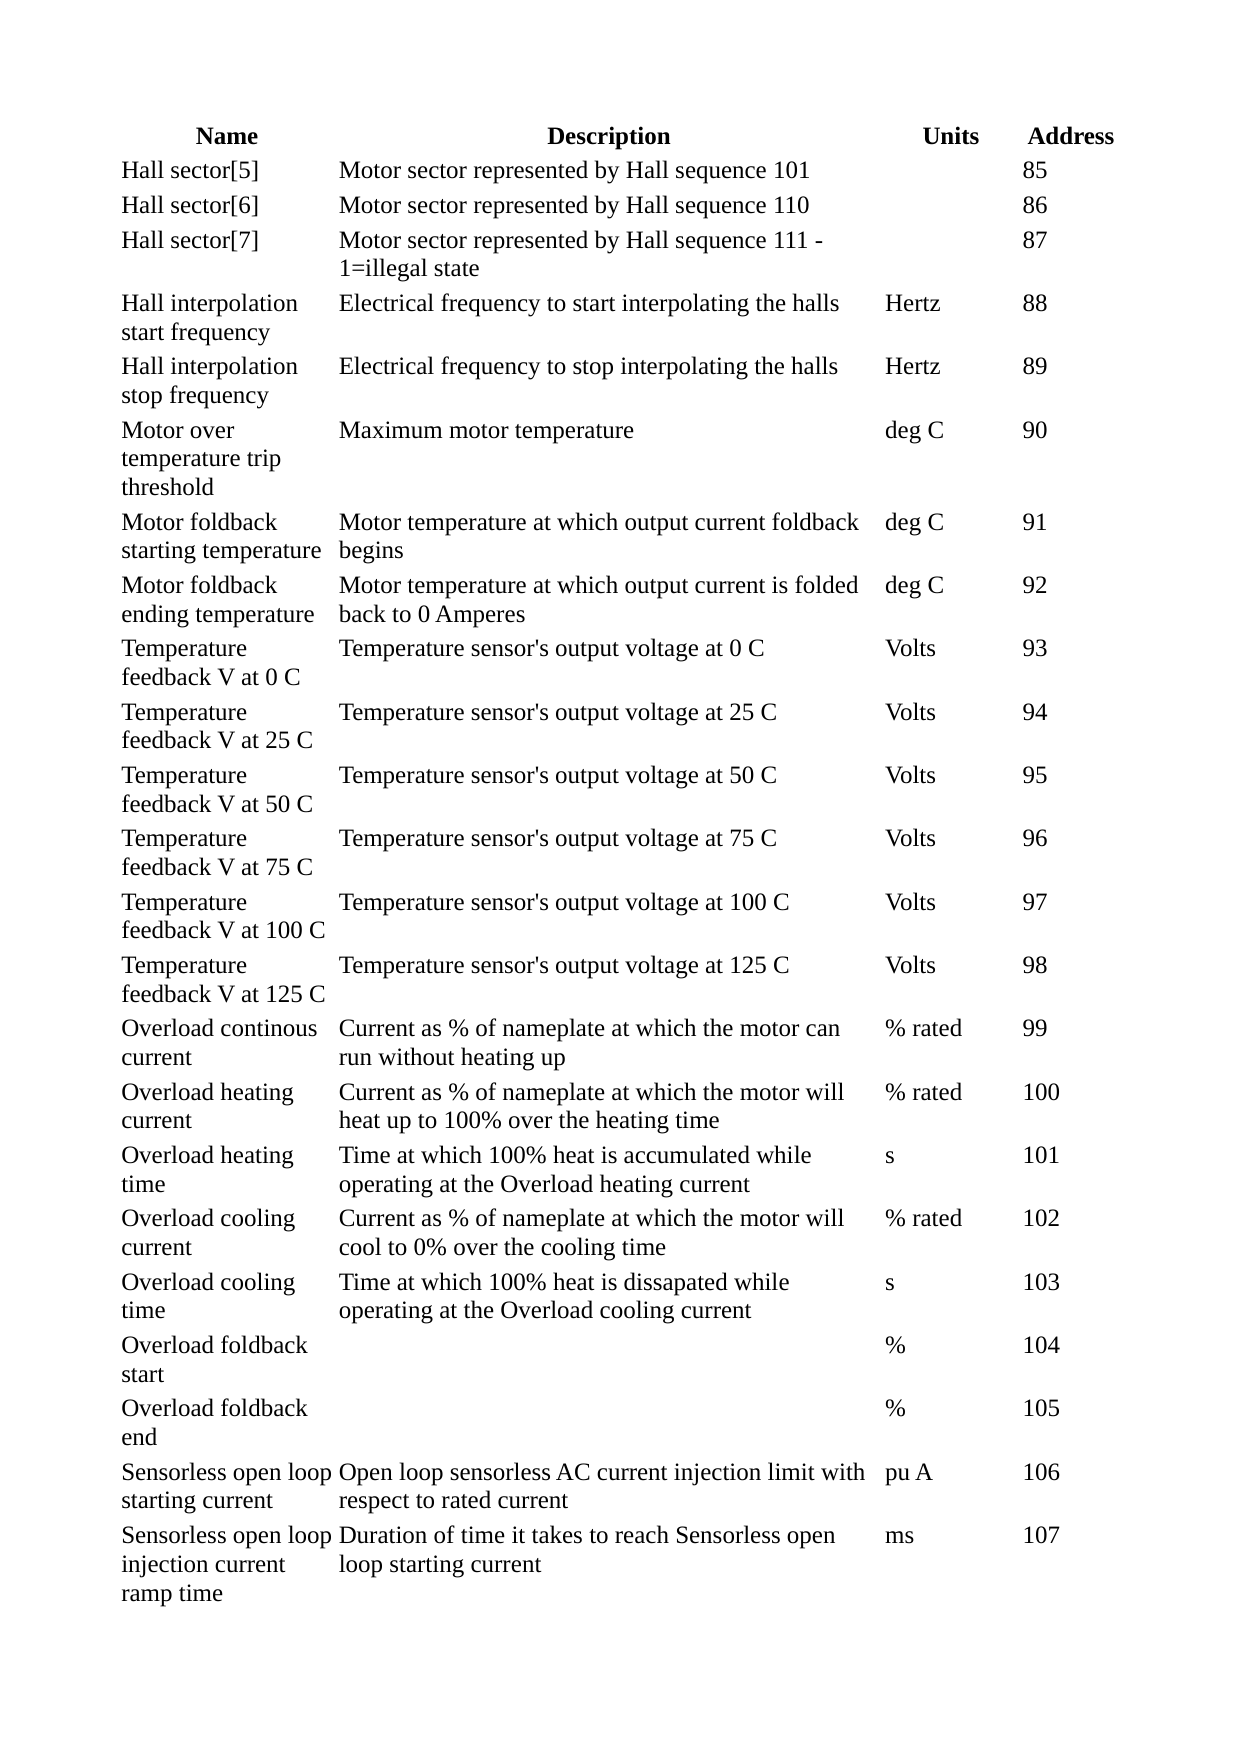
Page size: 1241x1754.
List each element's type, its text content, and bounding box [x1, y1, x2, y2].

table_cell 86 [1020, 187, 1122, 222]
table_header Units [882, 118, 1019, 153]
table_cell % rated [882, 1201, 1019, 1264]
table_cell 93 [1020, 631, 1122, 694]
table_cell Overload heating time [118, 1137, 336, 1201]
table_cell Temperature sensor's output voltage at 75 C [336, 821, 882, 884]
table_cell Motor over temperature trip threshold [118, 412, 336, 504]
table_cell Current as % of nameplate at which the motor will cool to 0% over the cooling time [336, 1201, 882, 1264]
table_cell 104 [1020, 1327, 1122, 1391]
table_cell Overload continous current [118, 1011, 336, 1074]
table_cell Temperature sensor's output voltage at 50 C [336, 757, 882, 821]
table_cell Hertz [882, 285, 1019, 348]
table_cell [336, 1391, 882, 1454]
table_cell Temperature feedback V at 75 C [118, 821, 336, 884]
table_cell 87 [1020, 222, 1122, 285]
table_header Address [1020, 118, 1122, 153]
table_cell Hall interpolation stop frequency [118, 349, 336, 412]
table_cell 99 [1020, 1011, 1122, 1074]
table_cell 89 [1020, 349, 1122, 412]
table_cell Temperature sensor's output voltage at 100 C [336, 884, 882, 947]
table_cell 88 [1020, 285, 1122, 348]
table_cell Volts [882, 884, 1019, 947]
table_cell Temperature feedback V at 125 C [118, 947, 336, 1011]
table_cell Overload cooling current [118, 1201, 336, 1264]
table_cell Motor foldback ending temperature [118, 567, 336, 631]
table_cell Motor foldback starting temperature [118, 504, 336, 567]
table_cell 96 [1020, 821, 1122, 884]
table_cell Maximum motor temperature [336, 412, 882, 504]
table_cell Volts [882, 757, 1019, 821]
table_cell Temperature feedback V at 0 C [118, 631, 336, 694]
table_cell Motor temperature at which output current is folded back to 0 Amperes [336, 567, 882, 631]
table_cell Open loop sensorless AC current injection limit with respect to rated current [336, 1454, 882, 1517]
table_cell Volts [882, 631, 1019, 694]
table_cell 102 [1020, 1201, 1122, 1264]
table_cell 100 [1020, 1074, 1122, 1137]
table_cell Temperature sensor's output voltage at 125 C [336, 947, 882, 1011]
table_cell 91 [1020, 504, 1122, 567]
table_cell Sensorless open loop injection current ramp time [118, 1517, 336, 1609]
table_cell Volts [882, 821, 1019, 884]
table_cell Duration of time it takes to reach Sensorless open loop starting current [336, 1517, 882, 1609]
table_cell 94 [1020, 694, 1122, 757]
table_cell Hall sector[5] [118, 153, 336, 187]
table_cell s [882, 1137, 1019, 1201]
table_cell Electrical frequency to start interpolating the halls [336, 285, 882, 348]
table_cell deg C [882, 412, 1019, 504]
table_cell Current as % of nameplate at which the motor can run without heating up [336, 1011, 882, 1074]
table_cell Hall sector[7] [118, 222, 336, 285]
table_cell 103 [1020, 1264, 1122, 1327]
table_cell Current as % of nameplate at which the motor will heat up to 100% over the heating time [336, 1074, 882, 1137]
table_cell Hall sector[6] [118, 187, 336, 222]
table_cell 101 [1020, 1137, 1122, 1201]
table_cell Volts [882, 947, 1019, 1011]
table_cell [882, 187, 1019, 222]
table_cell Time at which 100% heat is accumulated while operating at the Overload heating current [336, 1137, 882, 1201]
table_cell 90 [1020, 412, 1122, 504]
table_cell Electrical frequency to stop interpolating the halls [336, 349, 882, 412]
table_cell [882, 153, 1019, 187]
table_cell deg C [882, 504, 1019, 567]
table_cell Motor sector represented by Hall sequence 111 -1=illegal state [336, 222, 882, 285]
table_cell deg C [882, 567, 1019, 631]
table_cell 106 [1020, 1454, 1122, 1517]
table_cell % [882, 1391, 1019, 1454]
table_cell Temperature sensor's output voltage at 25 C [336, 694, 882, 757]
table_cell % [882, 1327, 1019, 1391]
table_cell Overload cooling time [118, 1264, 336, 1327]
table_cell Volts [882, 694, 1019, 757]
table_cell Temperature feedback V at 25 C [118, 694, 336, 757]
table_cell 97 [1020, 884, 1122, 947]
table_cell 92 [1020, 567, 1122, 631]
table_cell Temperature sensor's output voltage at 0 C [336, 631, 882, 694]
table_cell Overload heating current [118, 1074, 336, 1137]
table_cell Overload foldback end [118, 1391, 336, 1454]
table_cell Temperature feedback V at 50 C [118, 757, 336, 821]
table_cell 107 [1020, 1517, 1122, 1609]
table_cell Time at which 100% heat is dissapated while operating at the Overload cooling current [336, 1264, 882, 1327]
table_cell [882, 222, 1019, 285]
table_header Name [118, 118, 336, 153]
table_cell 85 [1020, 153, 1122, 187]
table_cell % rated [882, 1074, 1019, 1137]
table_cell 105 [1020, 1391, 1122, 1454]
table_cell 95 [1020, 757, 1122, 821]
table_cell 98 [1020, 947, 1122, 1011]
table_cell Sensorless open loop starting current [118, 1454, 336, 1517]
table_cell Temperature feedback V at 100 C [118, 884, 336, 947]
table_cell ms [882, 1517, 1019, 1609]
table_cell Motor sector represented by Hall sequence 110 [336, 187, 882, 222]
table_cell pu A [882, 1454, 1019, 1517]
table_cell Motor sector represented by Hall sequence 101 [336, 153, 882, 187]
table_cell Overload foldback start [118, 1327, 336, 1391]
table_cell [336, 1327, 882, 1391]
table_header Description [336, 118, 882, 153]
table_cell Motor temperature at which output current foldback begins [336, 504, 882, 567]
table_cell Hertz [882, 349, 1019, 412]
table_cell % rated [882, 1011, 1019, 1074]
table_cell Hall interpolation start frequency [118, 285, 336, 348]
table_cell s [882, 1264, 1019, 1327]
